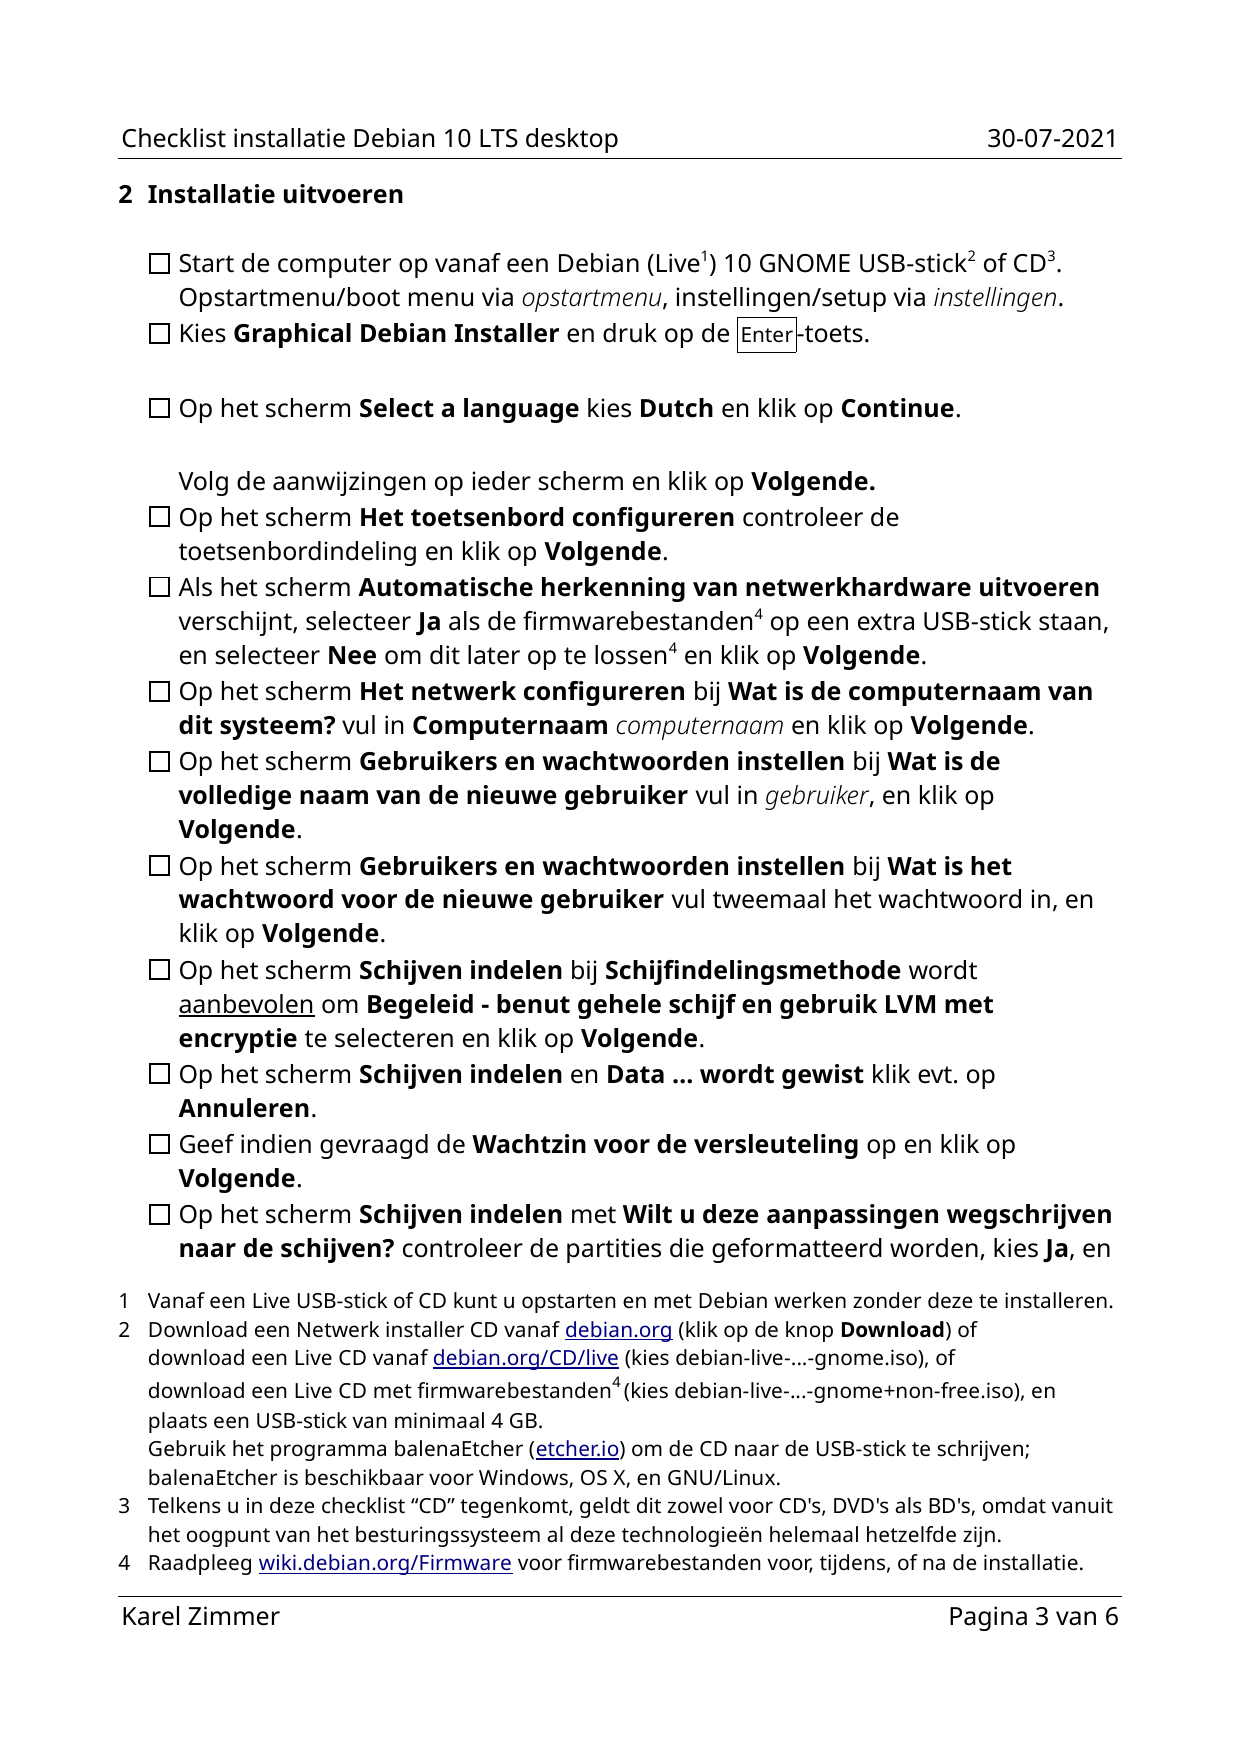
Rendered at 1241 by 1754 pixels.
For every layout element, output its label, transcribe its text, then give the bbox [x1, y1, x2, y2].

table_cell [141, 354, 177, 390]
table_cell [141, 1056, 177, 1126]
table_cell [141, 499, 177, 569]
table_cell [141, 743, 177, 847]
table_cell [141, 390, 177, 426]
table_cell [141, 951, 177, 1056]
table_cell Op het scherm Het netwerk configureren bij Wat is de computernaam van dit systeem? vul in Computernaam computernaam en klik op Volgende. [177, 673, 1121, 743]
table_cell [141, 462, 177, 498]
table_cell Op het scherm Schijven indelen en Data … wordt gewist klik evt. op Annuleren. [177, 1056, 1121, 1126]
table_cell Op het scherm Gebruikers en wachtwoorden instellen bij Wat is het wachtwoord voor de nieuwe gebruiker vul tweemaal het wachtwoord in, en klik op Volgende. [177, 847, 1121, 951]
table_cell Op het scherm Schijven indelen bij Schijfindelingsmethode wordt aanbevolen om Begeleid - benut gehele schijf en gebruik LVM met encryptie te selecteren en klik op Volgende. [177, 951, 1121, 1056]
table_cell [141, 847, 177, 951]
table_cell [141, 569, 177, 673]
table_cell [177, 354, 1121, 390]
table_cell Op het scherm Select a language kies Dutch en klik op Continue. [177, 390, 1121, 426]
table_cell Geef indien gevraagd de Wachtzin voor de versleuteling op en klik op Volgende. [177, 1126, 1121, 1196]
table_cell Op het scherm Het toetsenbord configureren controleer de toetsenbordindeling en klik op Volgende. [177, 499, 1121, 569]
table_cell Volg de aanwijzingen op ieder scherm en klik op Volgende. [177, 462, 1121, 498]
table_cell [141, 673, 177, 743]
table_cell Als het scherm Automatische herkenning van netwerkhardware uitvoeren verschijnt, selecteer Ja als de firmwarebestanden op een extra USB-stick staan, en selecteer Nee om dit later op te lossen4 en klik op Volgende. [177, 569, 1121, 673]
table_cell [141, 315, 177, 353]
table_cell Kies Graphical Debian Installer en druk op de Enter-toets. [177, 315, 1121, 353]
table_header Start de computer op vanaf een Debian (Live) 10 GNOME USB-stick of CD. Opstartmenu/boot menu via opstartmenu, instellingen/setup via instellingen. [177, 245, 1121, 315]
table_cell [141, 1126, 177, 1196]
table_cell [141, 426, 177, 462]
table_cell [141, 1196, 177, 1266]
list Installatie uitvoeren [118, 177, 1122, 211]
table_cell Op het scherm Gebruikers en wachtwoorden instellen bij Wat is de volledige naam van de nieuwe gebruiker vul in gebruiker, en klik op Volgende. [177, 743, 1121, 847]
table_header [141, 245, 177, 315]
table_cell [177, 426, 1121, 462]
table_cell Op het scherm Schijven indelen met Wilt u deze aanpassingen wegschrijven naar de schijven? controleer de partities die geformatteerd worden, kies Ja, en [177, 1196, 1121, 1266]
